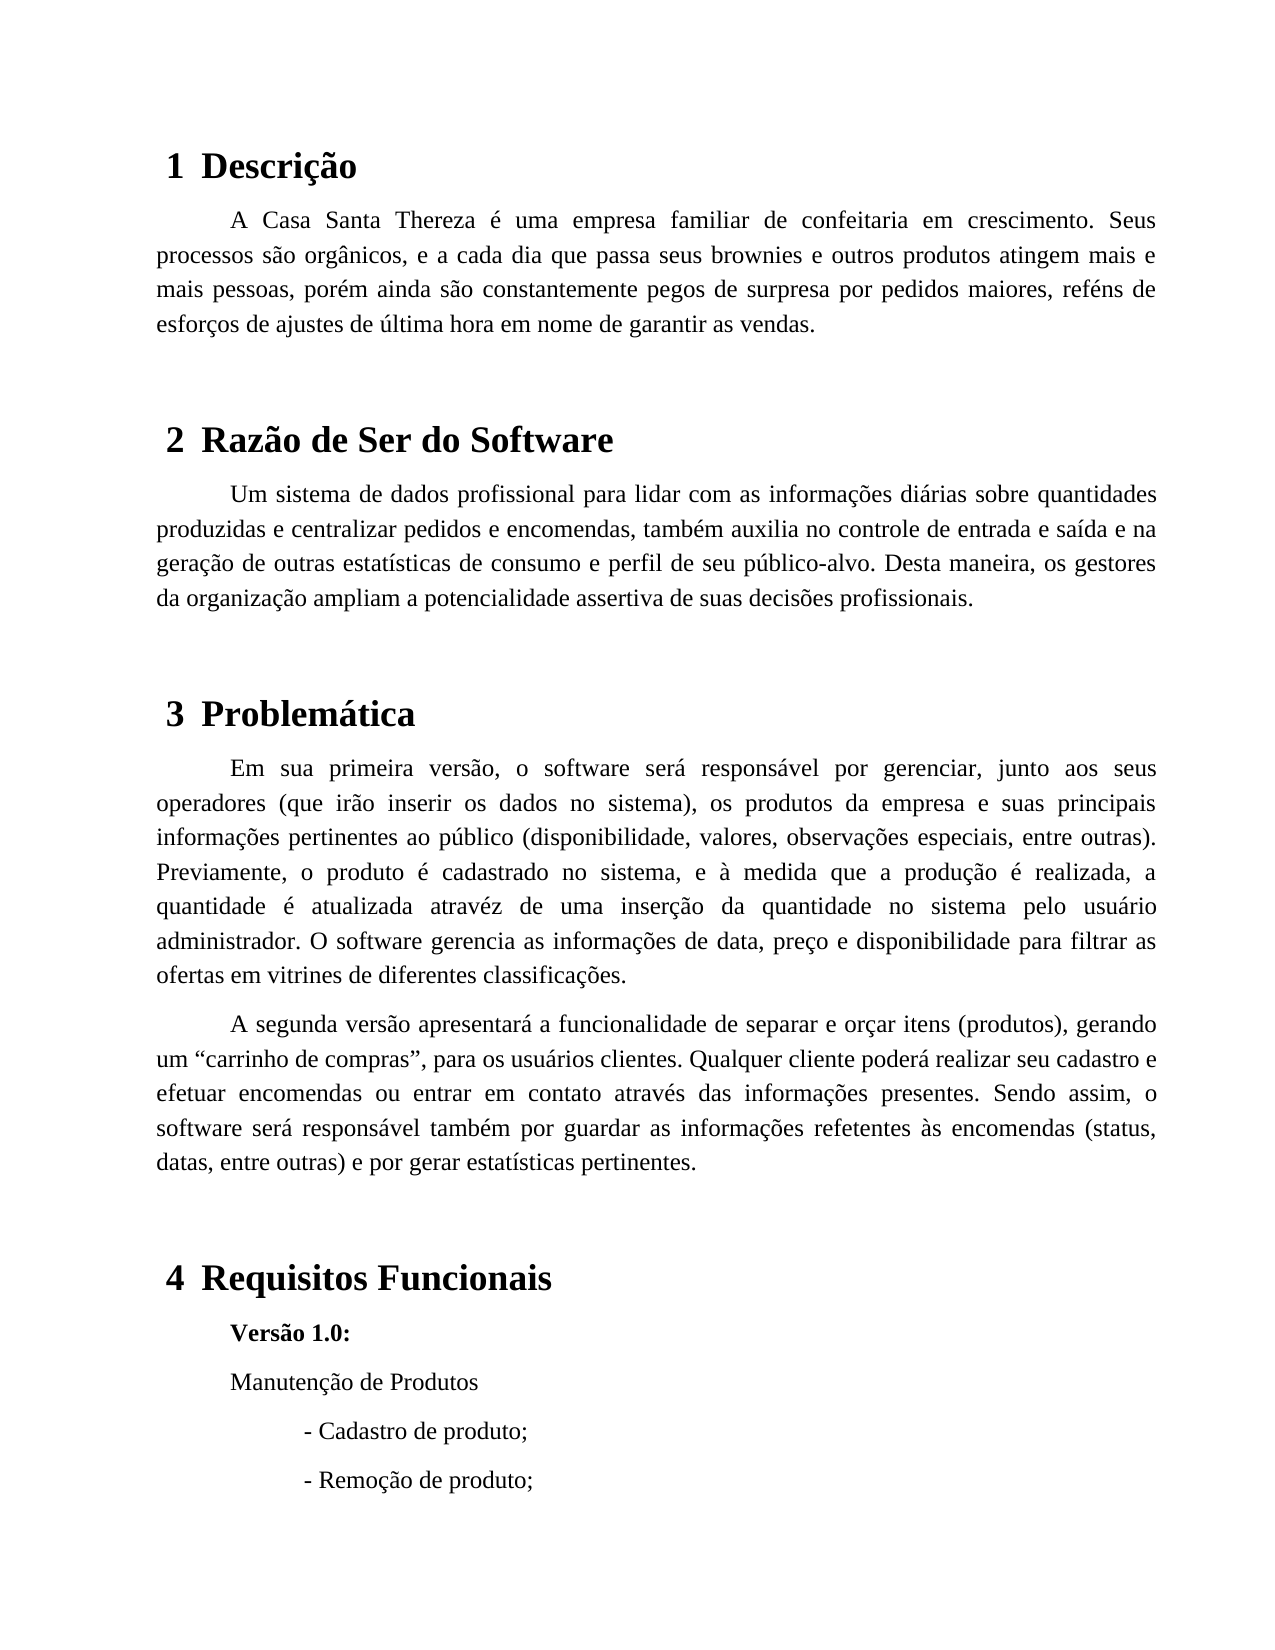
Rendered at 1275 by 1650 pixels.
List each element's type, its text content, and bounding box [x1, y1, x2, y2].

text Um sistema de dados profissional para lidar com as informações diárias sobre quantidades produzidas e centralizar pedidos e encomendas, também auxilia no controle de entrada e saída e na geração de outras estatísticas de consumo e perfil de seu público-alvo. Desta maneira, os gestores da organização ampliam a potencialidade assertiva de suas decisões profissionais. [156, 479, 1158, 611]
text - Cadastro de produto; [156, 1416, 1158, 1445]
subtitle Problemática [156, 691, 1158, 734]
subtitle Razão de Ser do Software [156, 417, 1158, 460]
subtitle Descrição [156, 143, 1158, 186]
text Versão 1.0: [156, 1318, 1158, 1347]
subtitle Requisitos Funcionais [156, 1256, 1158, 1299]
text - Remoção de produto; [156, 1465, 1158, 1494]
text A segunda versão apresentará a funcionalidade de separar e orçar itens (produtos), gerando um “carrinho de compras”, para os usuários clientes. Qualquer cliente poderá realizar seu cadastro e efetuar encomendas ou entrar em contato através das informações presentes. Sendo assim, o software será responsável também por guardar as informações refetentes às encomendas (status, datas, entre outras) e por gerar estatísticas pertinentes. [156, 1009, 1158, 1176]
text Em sua primeira versão, o software será responsável por gerenciar, junto aos seus operadores (que irão inserir os dados no sistema), os produtos da empresa e suas principais informações pertinentes ao público (disponibilidade, valores, observações especiais, entre outras). Previamente, o produto é cadastrado no sistema, e à medida que a produção é realizada, a quantidade é atualizada atravéz de uma inserção da quantidade no sistema pelo usuário administrador. O software gerencia as informações de data, preço e disponibilidade para filtrar as ofertas em vitrines de diferentes classificações. [156, 753, 1158, 989]
text A Casa Santa Thereza é uma empresa familiar de confeitaria em crescimento. Seus processos são orgânicos, e a cada dia que passa seus brownies e outros produtos atingem mais e mais pessoas, porém ainda são constantemente pegos de surpresa por pedidos maiores, reféns de esforços de ajustes de última hora em nome de garantir as vendas. [156, 205, 1158, 337]
text Manutenção de Produtos [156, 1367, 1158, 1396]
